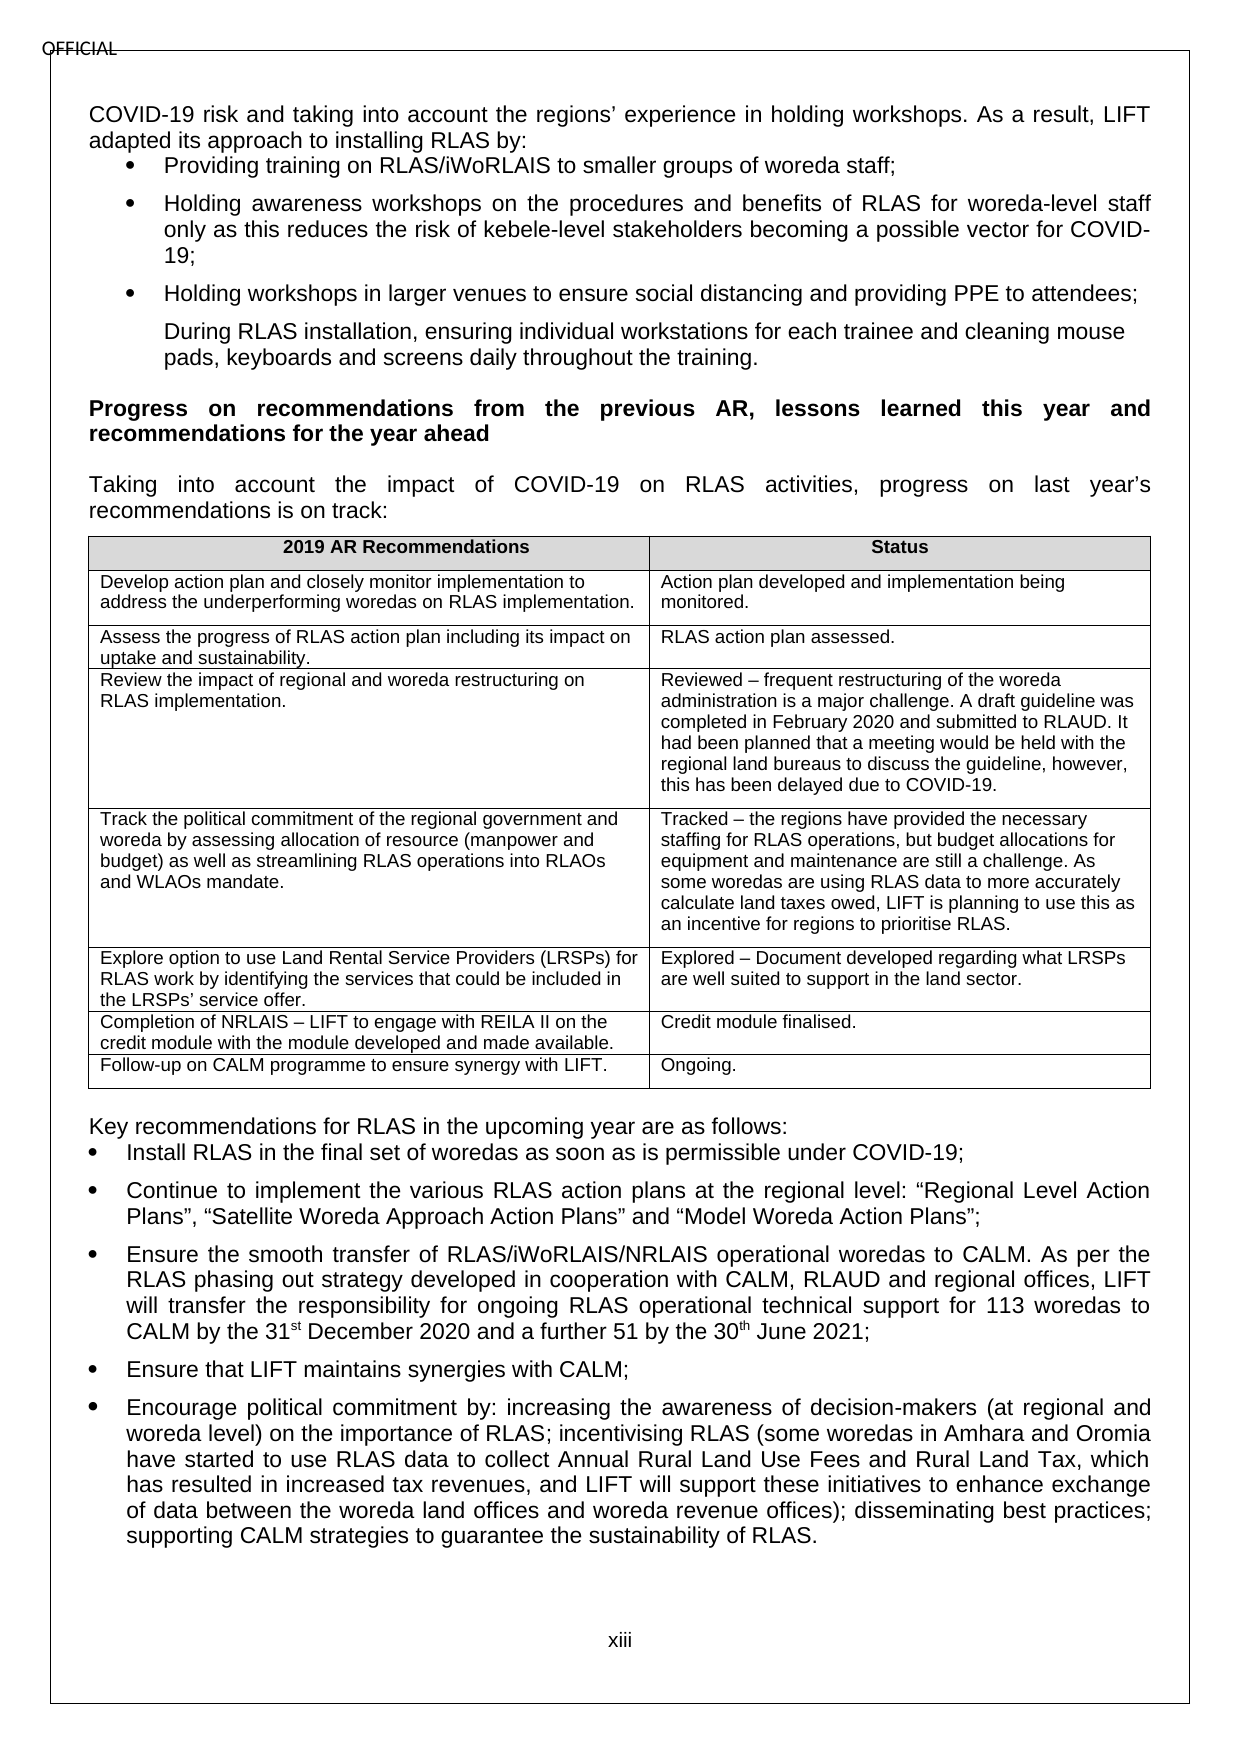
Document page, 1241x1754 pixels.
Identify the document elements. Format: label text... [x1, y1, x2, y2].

list During RLAS installation, ensuring individual workstations for each trainee and cleaning mouse pads, keyboards and screens daily throughout the training. [164, 319, 1152, 370]
table_cell Credit module finalised. [650, 1012, 1150, 1053]
list Holding awareness workshops on the procedures and benefits of RLAS for woreda-level staff only as this reduces the risk of kebele-level stakeholders becoming a possible vector for COVID-19; [126, 191, 1152, 268]
table_header 2019 AR Recommendations [89, 537, 649, 570]
table_cell Track the political commitment of the regional government and woreda by assessing allocation of resource (manpower and budget) as well as streamlining RLAS operations into RLAOs and WLAOs mandate. [89, 809, 649, 947]
table_cell Action plan developed and implementation being monitored. [650, 571, 1150, 625]
list Ensure the smooth transfer of RLAS/iWoRLAIS/NRLAIS operational woredas to CALM. As per the RLAS phasing out strategy developed in cooperation with CALM, RLAUD and regional offices, LIFT will transfer the responsibility for ongoing RLAS operational technical support for 113 woredas to CALM by the 31st December 2020 and a further 51 by the 30th June 2021; [89, 1241, 1152, 1344]
table_cell Completion of NRLAIS – LIFT to engage with REILA II on the credit module with the module developed and made available. [89, 1012, 649, 1053]
list Encourage political commitment by: increasing the awareness of decision-makers (at regional and woreda level) on the importance of RLAS; incentivising RLAS (some woredas in Amhara and Oromia have started to use RLAS data to collect Annual Rural Land Use Fees and Rural Land Tax, which has resulted in increased tax revenues, and LIFT will support these initiatives to enhance exchange of data between the woreda land offices and woreda revenue offices); disseminating best practices; supporting CALM strategies to guarantee the sustainability of RLAS. [89, 1394, 1152, 1549]
table_cell Reviewed – frequent restructuring of the woreda administration is a major challenge. A draft guideline was completed in February 2020 and submitted to RLAUD. It had been planned that a meeting would be held with the regional land bureaus to discuss the guideline, however, this has been delayed due to COVID-19. [650, 669, 1150, 807]
list Ensure that LIFT maintains synergies with CALM; [89, 1356, 1152, 1382]
list Holding workshops in larger venues to ensure social distancing and providing PPE to attendees; [126, 281, 1152, 306]
table_cell Review the impact of regional and woreda restructuring on RLAS implementation. [89, 669, 649, 807]
table_cell Tracked – the regions have provided the necessary staffing for RLAS operations, but budget allocations for equipment and maintenance are still a challenge. As some woredas are using RLAS data to more accurately calculate land taxes owed, LIFT is planning to use this as an incentive for regions to prioritise RLAS. [650, 809, 1150, 947]
list Providing training on RLAS/iWoRLAIS to smaller groups of woreda staff; [126, 153, 1152, 179]
table_cell Explored – Document developed regarding what LRSPs are well suited to support in the land sector. [650, 948, 1150, 1011]
table_cell Assess the progress of RLAS action plan including its impact on uptake and sustainability. [89, 626, 649, 668]
table_cell Develop action plan and closely monitor implementation to address the underperforming woredas on RLAS implementation. [89, 571, 649, 625]
list Continue to implement the various RLAS action plans at the regional level: “Regional Level Action Plans”, “Satellite Woreda Approach Action Plans” and “Model Woreda Action Plans”; [89, 1178, 1152, 1229]
list Install RLAS in the final set of woredas as soon as is permissible under COVID-19; [89, 1139, 1152, 1165]
text COVID-19 risk and taking into account the regions’ experience in holding workshops. As a result, LIFT adapted its approach to installing RLAS by: [89, 102, 1152, 153]
table_cell Follow-up on CALM programme to ensure synergy with LIFT. [89, 1055, 649, 1088]
table_cell RLAS action plan assessed. [650, 626, 1150, 668]
text Taking into account the impact of COVID-19 on RLAS activities, progress on last year’s recommendations is on track: [89, 472, 1152, 523]
text Progress on recommendations from the previous AR, lessons learned this year and recommendations for the year ahead [89, 396, 1152, 447]
text Key recommendations for RLAS in the upcoming year are as follows: [89, 1114, 1152, 1139]
table_header Status [650, 537, 1150, 570]
table_cell Explore option to use Land Rental Service Providers (LRSPs) for RLAS work by identifying the services that could be included in the LRSPs’ service offer. [89, 948, 649, 1011]
table_cell Ongoing. [650, 1055, 1150, 1088]
